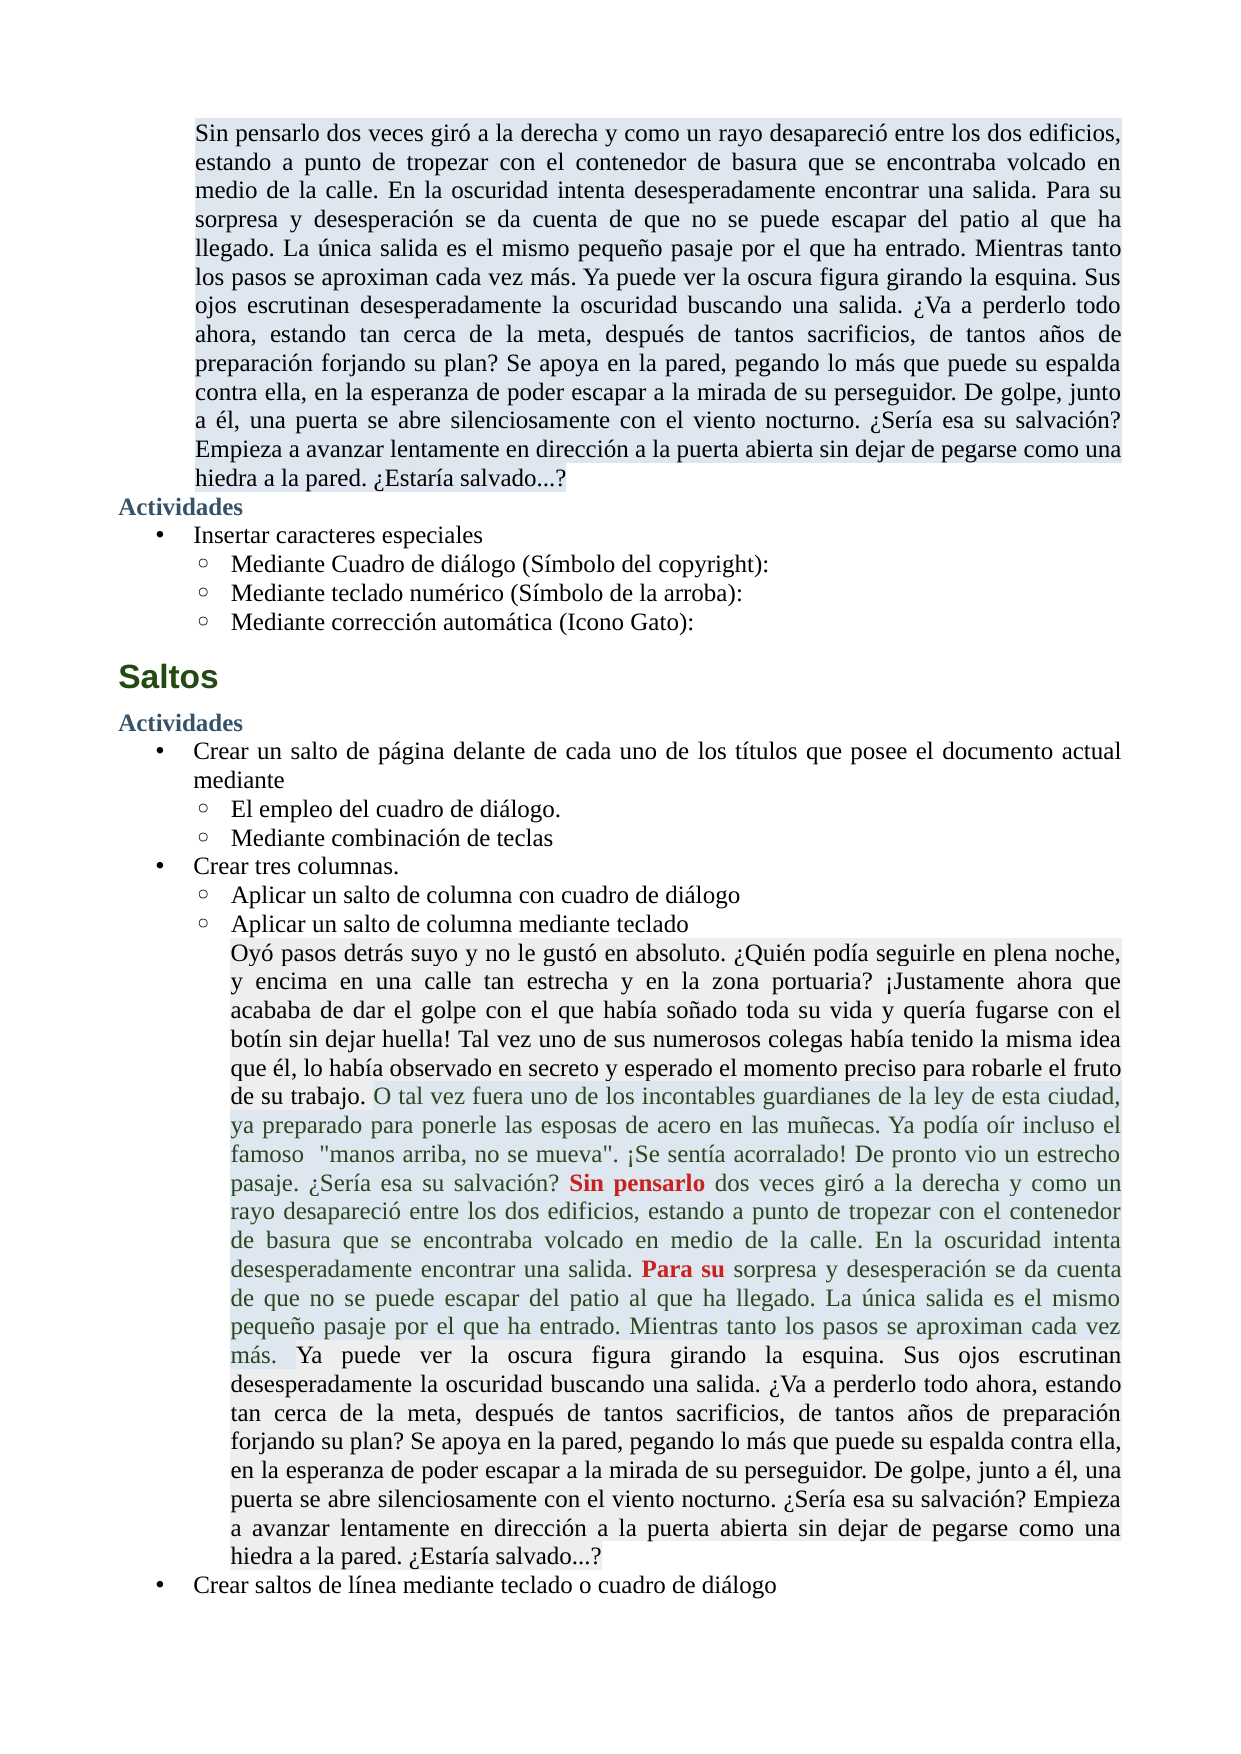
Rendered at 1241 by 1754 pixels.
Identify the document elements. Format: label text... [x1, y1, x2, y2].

list Mediante Cuadro de diálogo (Símbolo del copyright): [193, 549, 1122, 578]
list Aplicar un salto de columna mediante teclado [193, 909, 1122, 938]
text Sin pensarlo dos veces giró a la derecha y como un rayo desapareció entre los dos edificios, estando a punto de tropezar con el contenedor de basura que se encontraba volcado en medio de la calle. En la oscuridad intenta desesperadamente encontrar una salida. Para su sorpresa y desesperación se da cuenta de que no se puede escapar del patio al que ha llegado. La única salida es el mismo pequeño pasaje por el que ha entrado. Mientras tanto los pasos se aproximan cada vez más. Ya puede ver la oscura figura girando la esquina. Sus ojos escrutinan desesperadamente la oscuridad buscando una salida. ¿Va a perderlo todo ahora, estando tan cerca de la meta, después de tantos sacrificios, de tantos años de preparación forjando su plan? Se apoya en la pared, pegando lo más que puede su espalda contra ella, en la esperanza de poder escapar a la mirada de su perseguidor. De golpe, junto a él, una puerta se abre silenciosamente con el viento nocturno. ¿Sería esa su salvación? Empieza a avanzar lentamente en dirección a la puerta abierta sin dejar de pegarse como una hiedra a la pared. ¿Estaría salvado...? [195, 118, 1122, 492]
list Crear saltos de línea mediante teclado o cuadro de diálogo [156, 1570, 1122, 1599]
list Mediante teclado numérico (Símbolo de la arroba): [193, 578, 1122, 607]
list Crear un salto de página delante de cada uno de los títulos que posee el documento actual mediante [156, 736, 1122, 794]
list Crear tres columnas. [156, 851, 1122, 880]
list Aplicar un salto de columna con cuadro de diálogo [193, 880, 1122, 909]
subtitle Saltos [118, 656, 1122, 695]
text Actividades [118, 708, 1122, 736]
list Mediante combinación de teclas [193, 823, 1122, 851]
list Insertar caracteres especiales [156, 521, 1122, 549]
text Actividades [118, 492, 1122, 521]
list Mediante corrección automática (Icono Gato): [193, 607, 1122, 636]
text Oyó pasos detrás suyo y no le gustó en absoluto. ¿Quién podía seguirle en plena noche, y encima en una calle tan estrecha y en la zona portuaria? ¡Justamente ahora que acababa de dar el golpe con el que había soñado toda su vida y quería fugarse con el botín sin dejar huella! Tal vez uno de sus numerosos colegas había tenido la misma idea que él, lo había observado en secreto y esperado el momento preciso para robarle el fruto de su trabajo. O tal vez fuera uno de los incontables guardianes de la ley de esta ciudad, ya preparado para ponerle las esposas de acero en las muñecas. Ya podía oír incluso el famoso "manos arriba, no se mueva". ¡Se sentía acorralado! De pronto vio un estrecho pasaje. ¿Sería esa su salvación? Sin pensarlo dos veces giró a la derecha y como un rayo desapareció entre los dos edificios, estando a punto de tropezar con el contenedor de basura que se encontraba volcado en medio de la calle. En la oscuridad intenta desesperadamente encontrar una salida. Para su sorpresa y desesperación se da cuenta de que no se puede escapar del patio al que ha llegado. La única salida es el mismo pequeño pasaje por el que ha entrado. Mientras tanto los pasos se aproximan cada vez más. Ya puede ver la oscura figura girando la esquina. Sus ojos escrutinan desesperadamente la oscuridad buscando una salida. ¿Va a perderlo todo ahora, estando tan cerca de la meta, después de tantos sacrificios, de tantos años de preparación forjando su plan? Se apoya en la pared, pegando lo más que puede su espalda contra ella, en la esperanza de poder escapar a la mirada de su perseguidor. De golpe, junto a él, una puerta se abre silenciosamente con el viento nocturno. ¿Sería esa su salvación? Empieza a avanzar lentamente en dirección a la puerta abierta sin dejar de pegarse como una hiedra a la pared. ¿Estaría salvado...? [230, 938, 1122, 1570]
list El empleo del cuadro de diálogo. [193, 794, 1122, 823]
